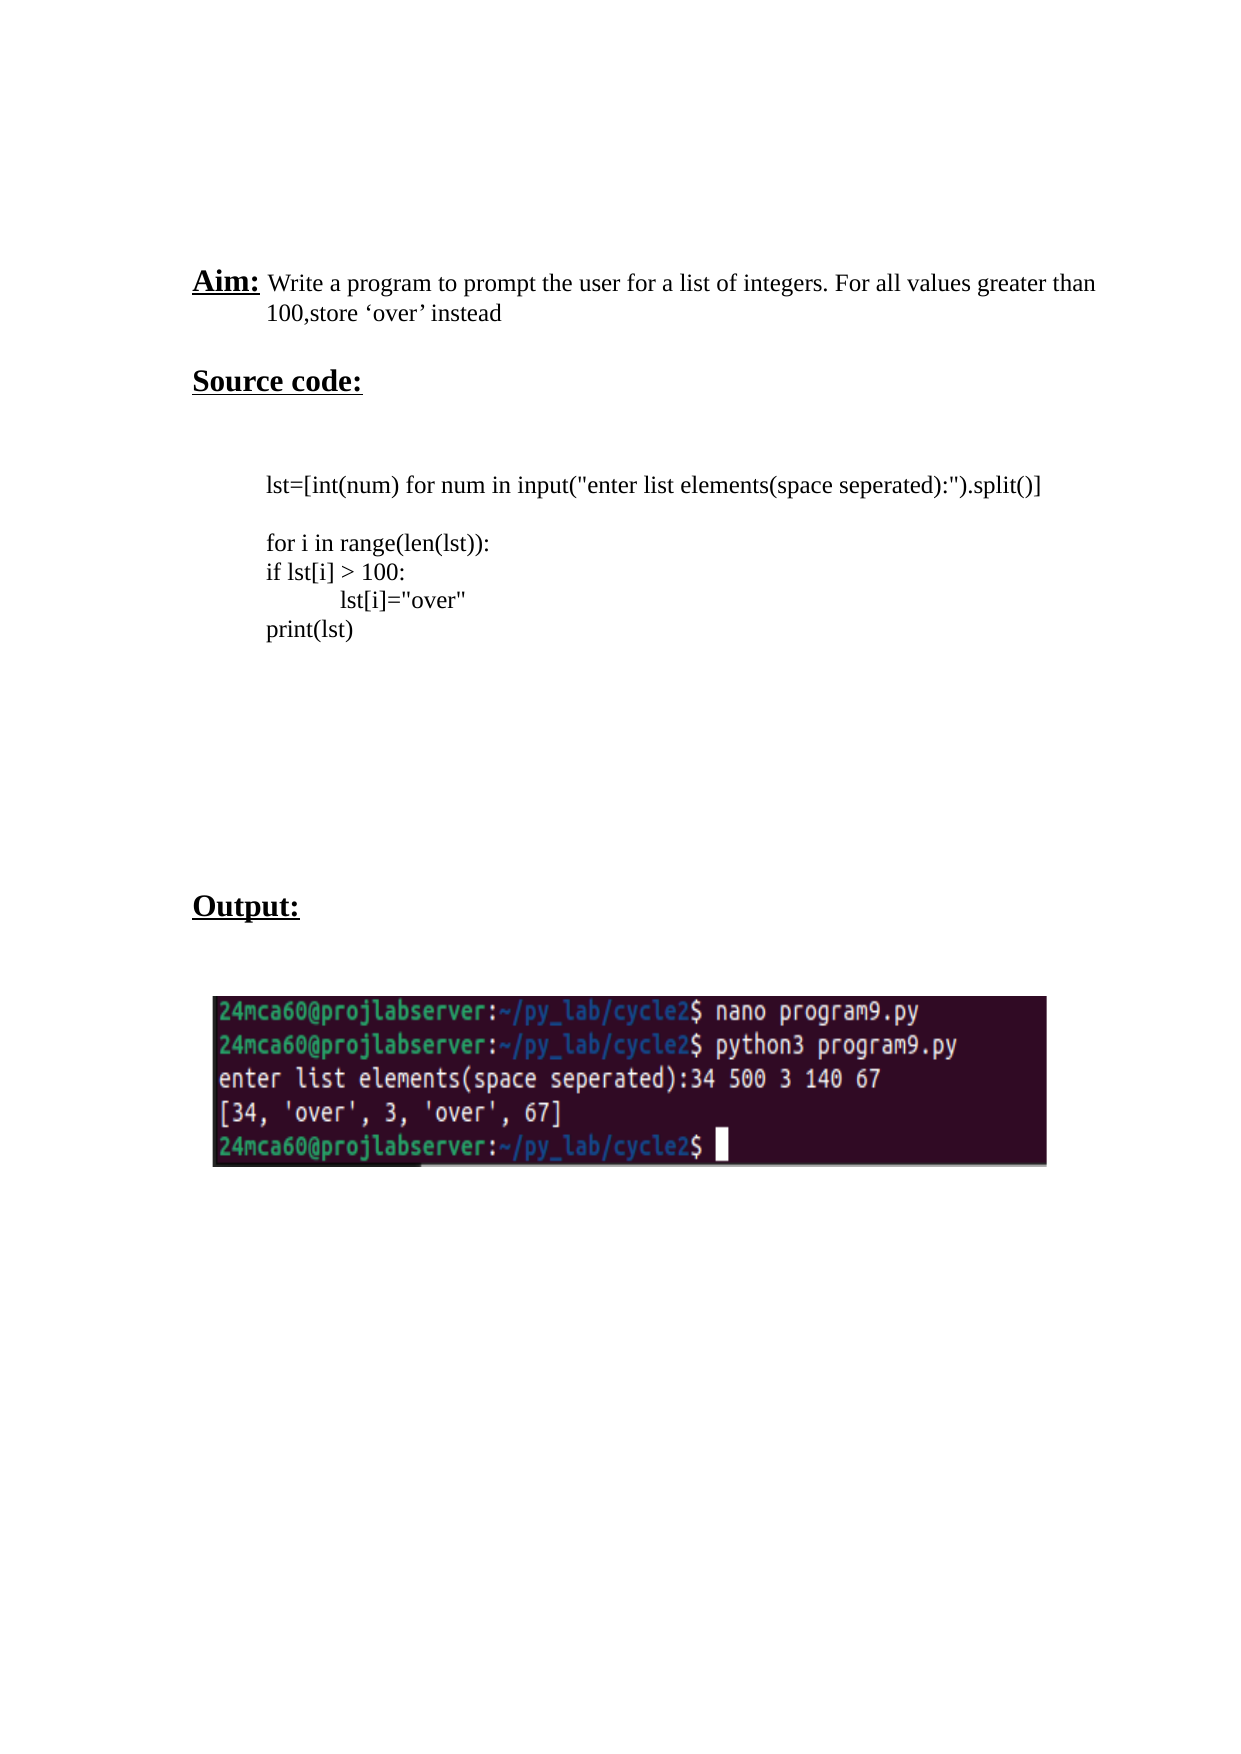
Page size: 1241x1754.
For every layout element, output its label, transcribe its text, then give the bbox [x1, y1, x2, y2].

text Output: [118, 887, 1122, 923]
text 100,store ‘over’ instead [118, 298, 1122, 327]
text Source code: [118, 362, 1122, 398]
text for i in range(len(lst)): [118, 528, 1122, 557]
text print(lst) [118, 614, 1122, 643]
picture [212, 996, 1047, 1167]
text lst[i]="over" [118, 585, 1122, 614]
text Aim: Write a program to prompt the user for a list of integers. For all values greater than [118, 262, 1122, 298]
text lst=[int(num) for num in input("enter list elements(space seperated):").split()] [118, 470, 1122, 499]
text if lst[i] > 100: [118, 557, 1122, 585]
